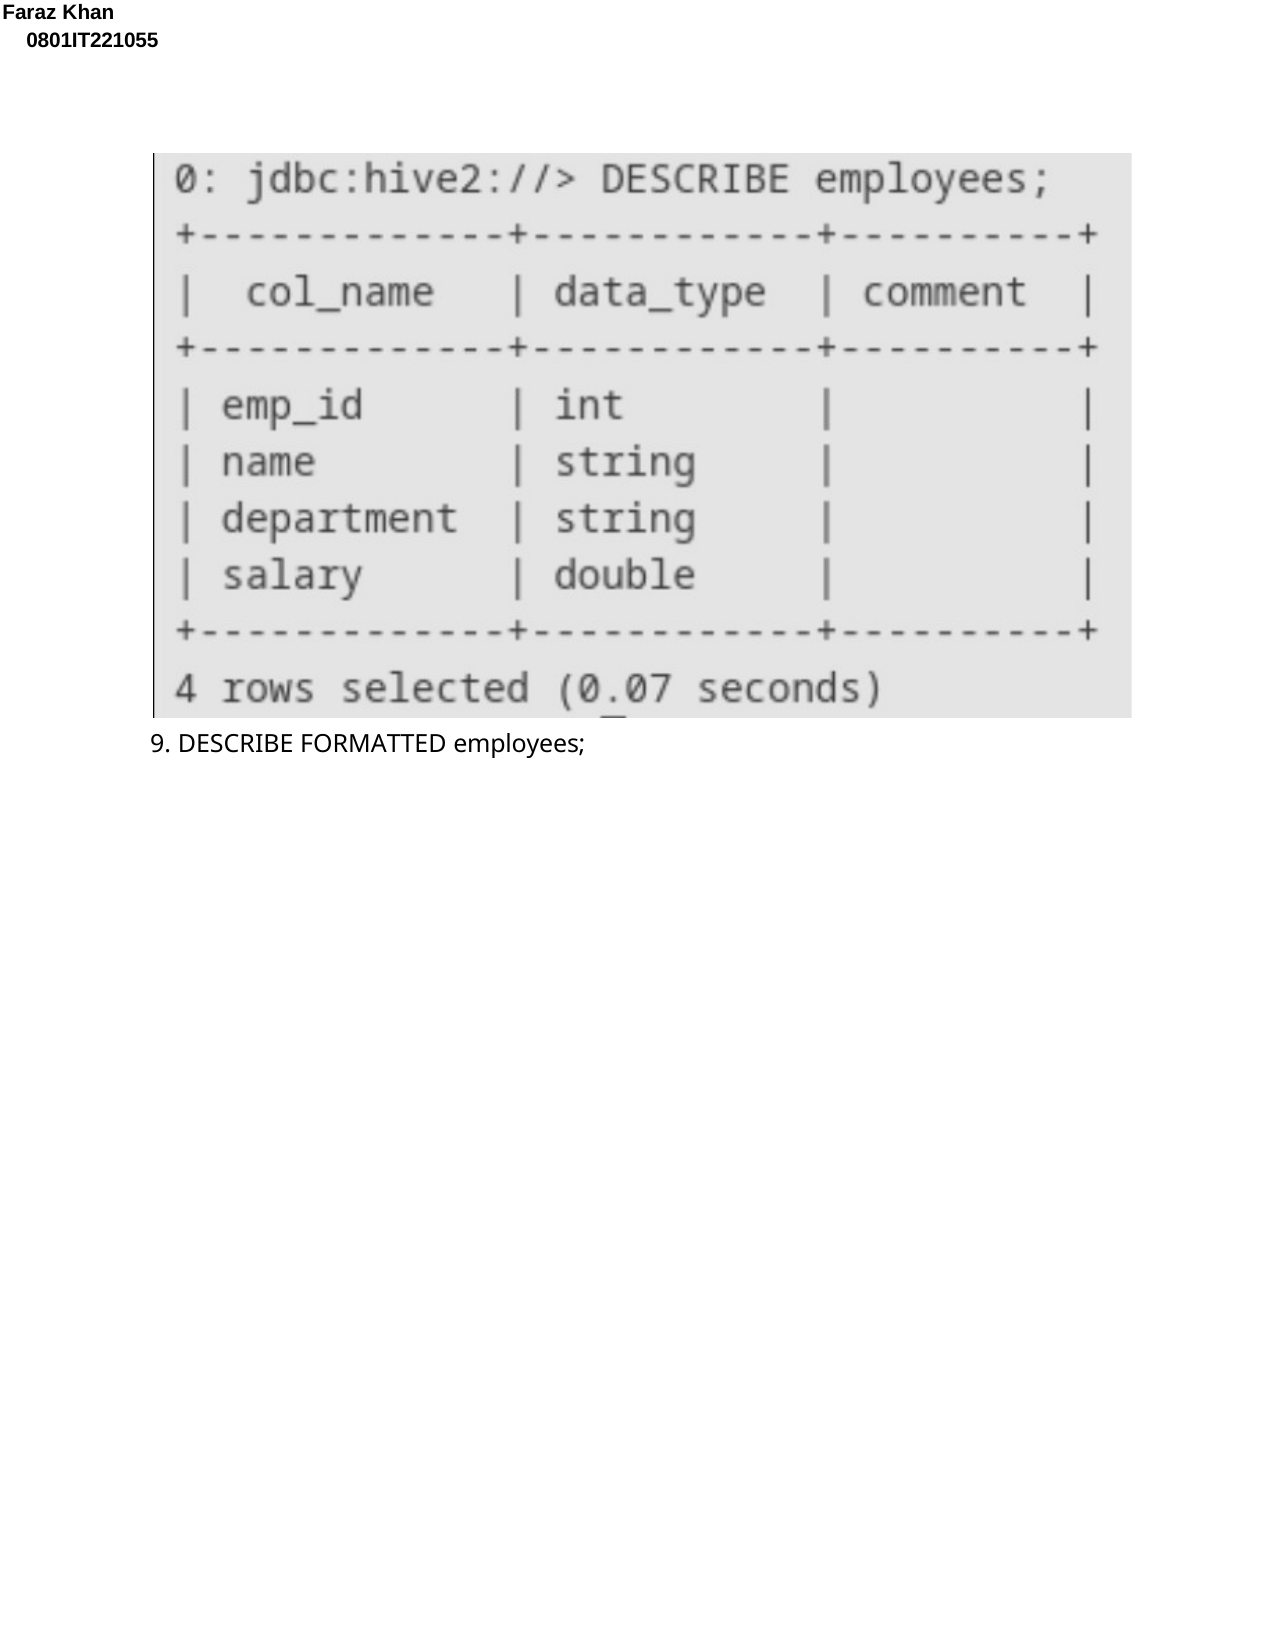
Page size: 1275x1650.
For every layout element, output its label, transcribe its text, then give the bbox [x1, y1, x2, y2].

list DESCRIBE FORMATTED employees; [150, 725, 1162, 759]
picture [153, 153, 1132, 718]
